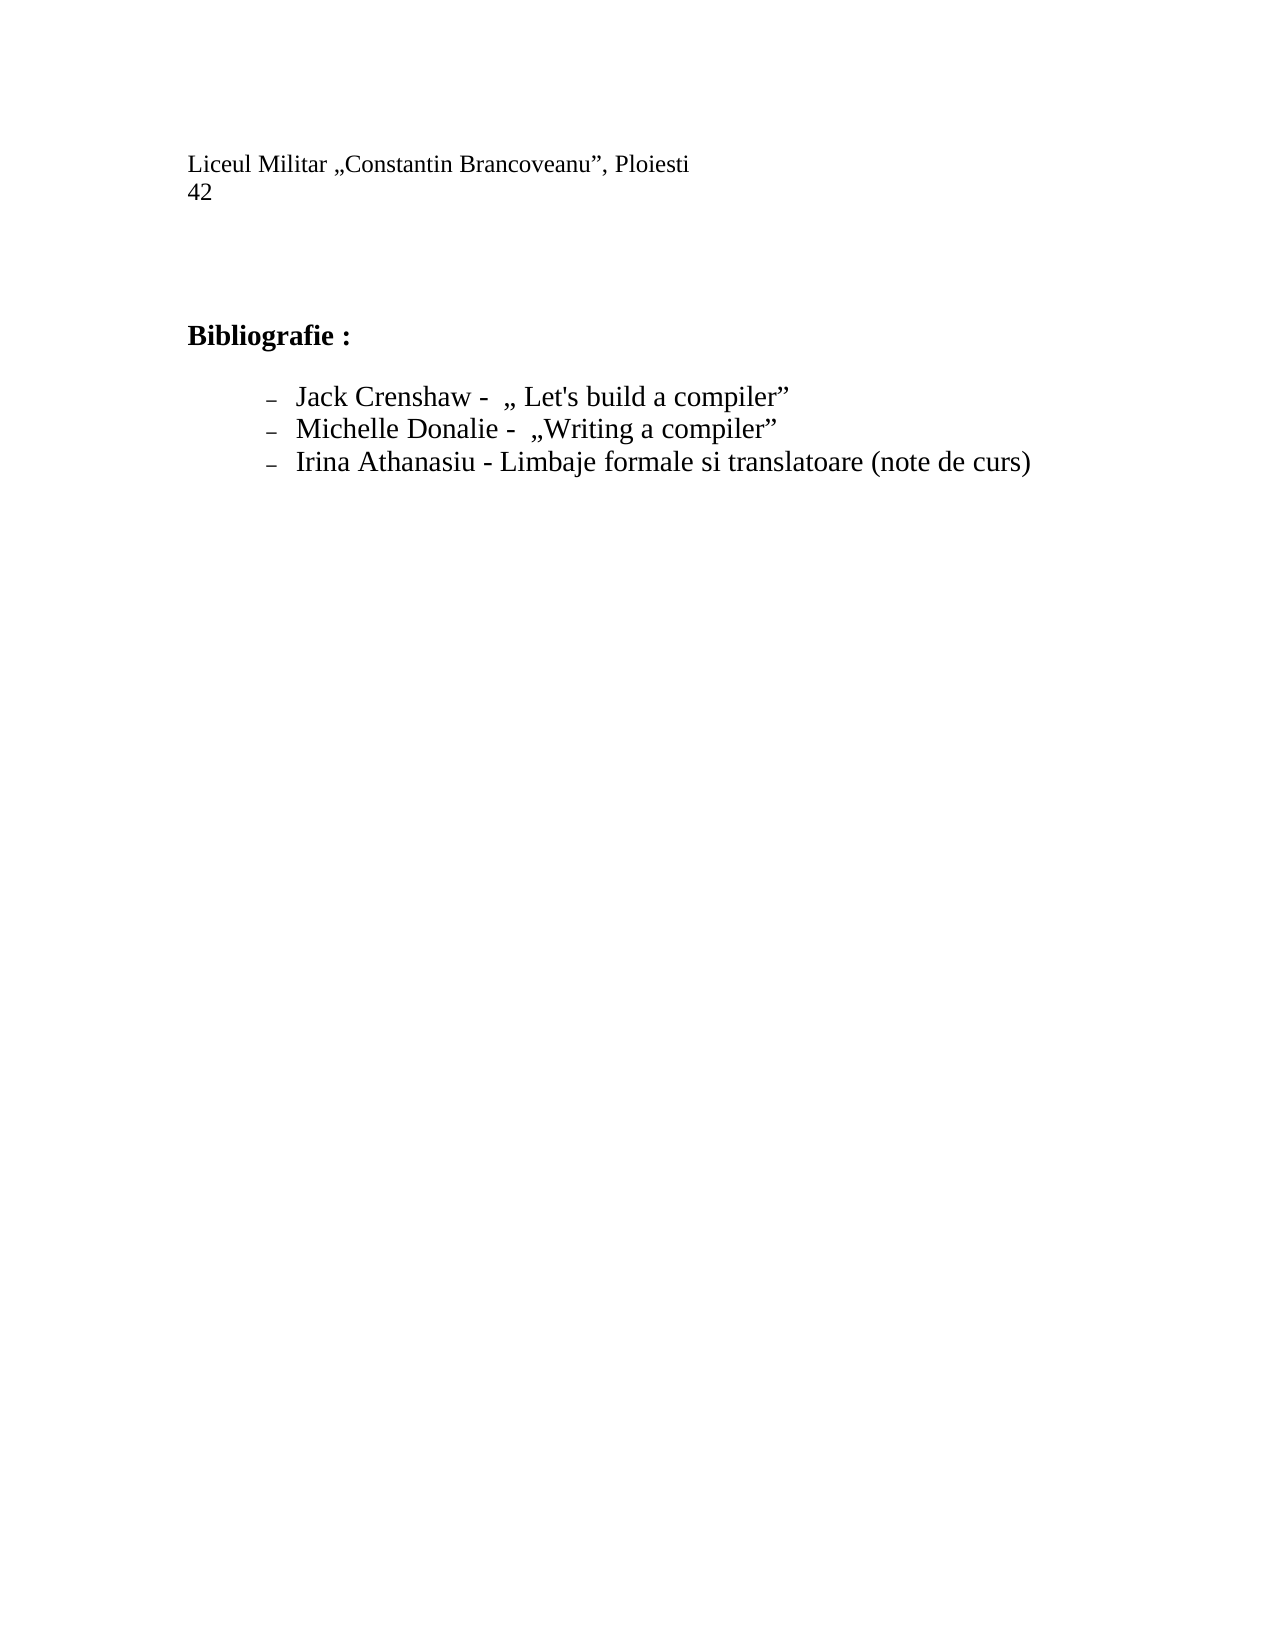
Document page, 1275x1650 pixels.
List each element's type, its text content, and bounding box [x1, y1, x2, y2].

list Irina Athanasiu - Limbaje formale si translatoare (note de curs) [266, 445, 1087, 478]
list Jack Crenshaw - „ Let's build a compiler” [266, 380, 1087, 413]
text Bibliografie : [187, 319, 1087, 352]
list Michelle Donalie - „Writing a compiler” [266, 413, 1087, 445]
